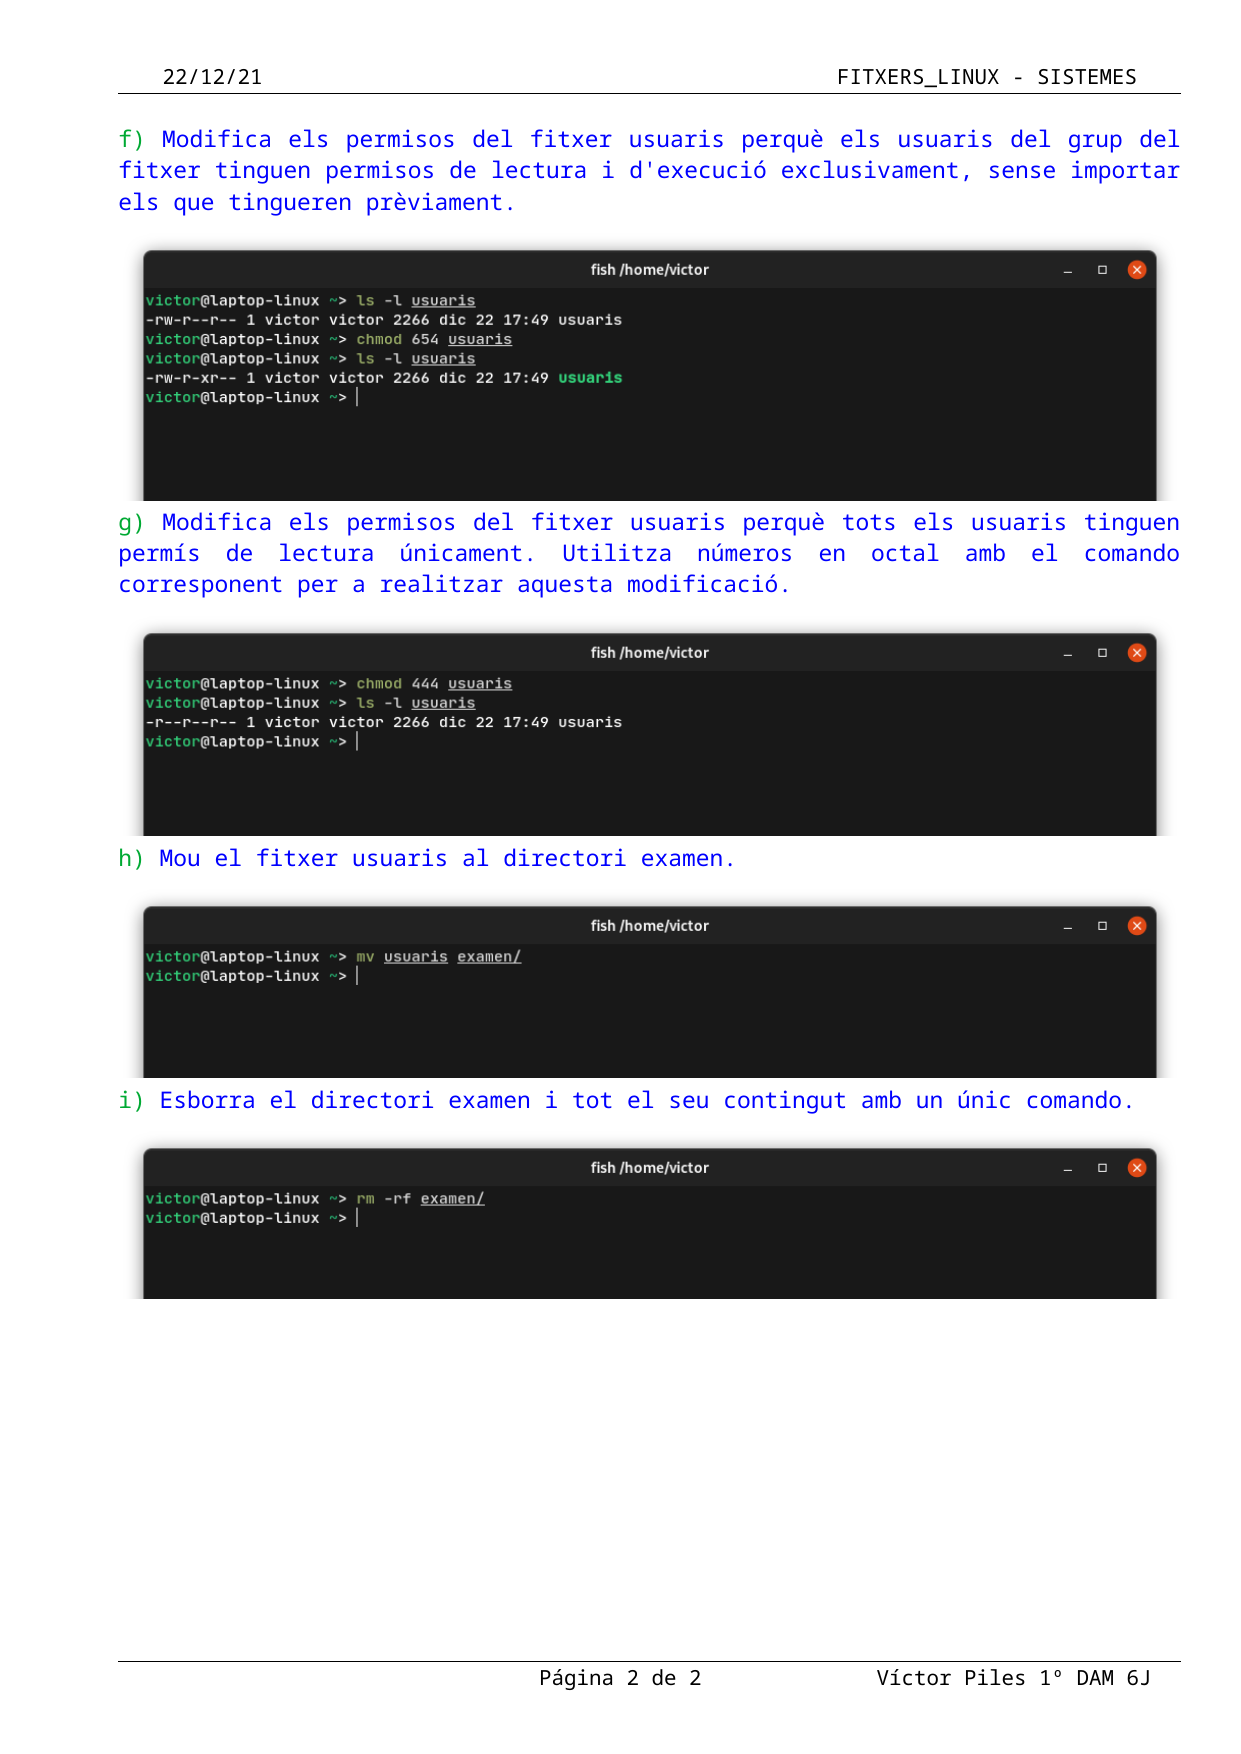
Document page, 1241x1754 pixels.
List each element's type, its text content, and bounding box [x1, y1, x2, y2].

picture [118, 885, 1182, 1078]
text g) Modifica els permisos del fitxer usuaris perquè tots els usuaris tinguen permís de lectura únicament. Utilitza números en octal amb el comando corresponent per a realitzar aquesta modificació. [118, 506, 1181, 600]
text h) Mou el fitxer usuaris al directori examen. [118, 842, 1181, 873]
text i) Esborra el directori examen i tot el seu contingut amb un únic comando. [118, 1083, 1181, 1115]
picture [118, 228, 1182, 501]
text f) Modifica els permisos del fitxer usuaris perquè els usuaris del grup del fitxer tinguen permisos de lectura i d'execució exclusivament, sense importar els que tingueren prèviament. [118, 123, 1181, 217]
picture [118, 611, 1182, 836]
